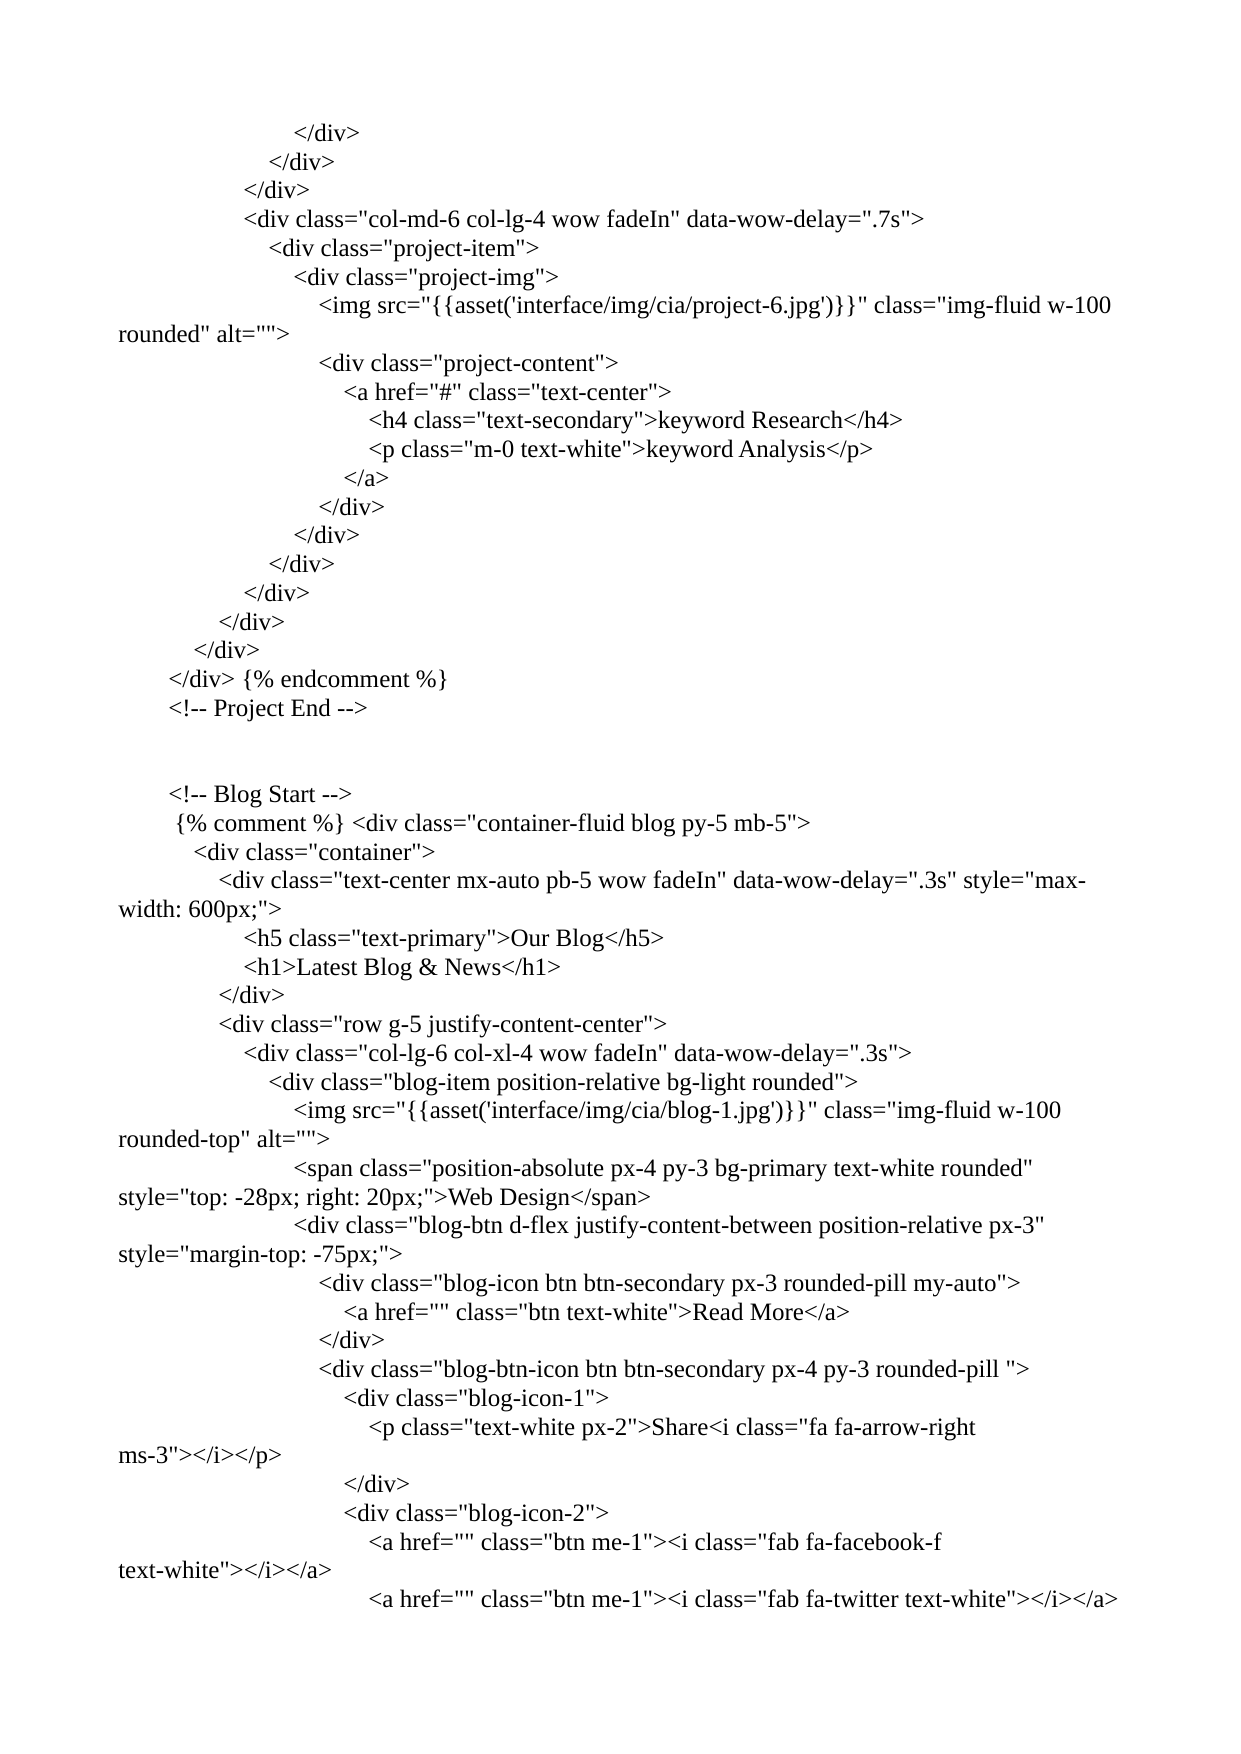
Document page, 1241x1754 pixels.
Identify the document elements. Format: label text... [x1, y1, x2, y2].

text <!-- Blog Start --> [118, 779, 1122, 808]
text <a href="" class="btn text-white">Read More</a> [118, 1297, 1122, 1326]
text <h4 class="text-secondary">keyword Research</h4> [118, 406, 1122, 434]
text </div> [118, 147, 1122, 176]
text <a href="" class="btn me-1"><i class="fab fa-twitter text-white"></i></a> [118, 1584, 1122, 1613]
text </div> [118, 578, 1122, 607]
text <div class="blog-icon-1"> [118, 1383, 1122, 1412]
text <h5 class="text-primary">Our Blog</h5> [118, 923, 1122, 952]
text </div> [118, 176, 1122, 204]
text </div> [118, 1326, 1122, 1354]
text <img src="{{asset('interface/img/cia/blog-1.jpg')}}" class="img-fluid w-100 rounded-top" alt=""> [118, 1096, 1122, 1153]
text {% comment %} <div class="container-fluid blog py-5 mb-5"> [118, 808, 1122, 837]
text </div> {% endcomment %} [118, 664, 1122, 693]
text <div class="col-lg-6 col-xl-4 wow fadeIn" data-wow-delay=".3s"> [118, 1038, 1122, 1067]
text <div class="col-md-6 col-lg-4 wow fadeIn" data-wow-delay=".7s"> [118, 204, 1122, 233]
text </div> [118, 1469, 1122, 1498]
text </div> [118, 981, 1122, 1009]
text <p class="m-0 text-white">keyword Analysis</p> [118, 434, 1122, 463]
text </div> [118, 549, 1122, 578]
text <div class="text-center mx-auto pb-5 wow fadeIn" data-wow-delay=".3s" style="max-width: 600px;"> [118, 866, 1122, 923]
text <div class="blog-icon-2"> [118, 1498, 1122, 1527]
text </div> [118, 118, 1122, 147]
text <div class="blog-btn d-flex justify-content-between position-relative px-3" style="margin-top: -75px;"> [118, 1211, 1122, 1268]
text <p class="text-white px-2">Share<i class="fa fa-arrow-right ms-3"></i></p> [118, 1412, 1122, 1469]
text <div class="project-img"> [118, 262, 1122, 291]
text <a href="#" class="text-center"> [118, 377, 1122, 406]
text <!-- Project End --> [118, 693, 1122, 722]
text <div class="blog-icon btn btn-secondary px-3 rounded-pill my-auto"> [118, 1268, 1122, 1297]
text </div> [118, 636, 1122, 664]
text <div class="row g-5 justify-content-center"> [118, 1009, 1122, 1038]
text <img src="{{asset('interface/img/cia/project-6.jpg')}}" class="img-fluid w-100 rounded" alt=""> [118, 291, 1122, 348]
text <a href="" class="btn me-1"><i class="fab fa-facebook-f text-white"></i></a> [118, 1527, 1122, 1584]
text <div class="container"> [118, 837, 1122, 866]
text <h1>Latest Blog & News</h1> [118, 952, 1122, 981]
text </a> [118, 463, 1122, 492]
text <div class="project-content"> [118, 348, 1122, 377]
text <div class="project-item"> [118, 233, 1122, 262]
text </div> [118, 492, 1122, 521]
text <span class="position-absolute px-4 py-3 bg-primary text-white rounded" style="top: -28px; right: 20px;">Web Design</span> [118, 1153, 1122, 1211]
text </div> [118, 607, 1122, 636]
text <div class="blog-btn-icon btn btn-secondary px-4 py-3 rounded-pill "> [118, 1354, 1122, 1383]
text </div> [118, 521, 1122, 549]
text <div class="blog-item position-relative bg-light rounded"> [118, 1067, 1122, 1096]
